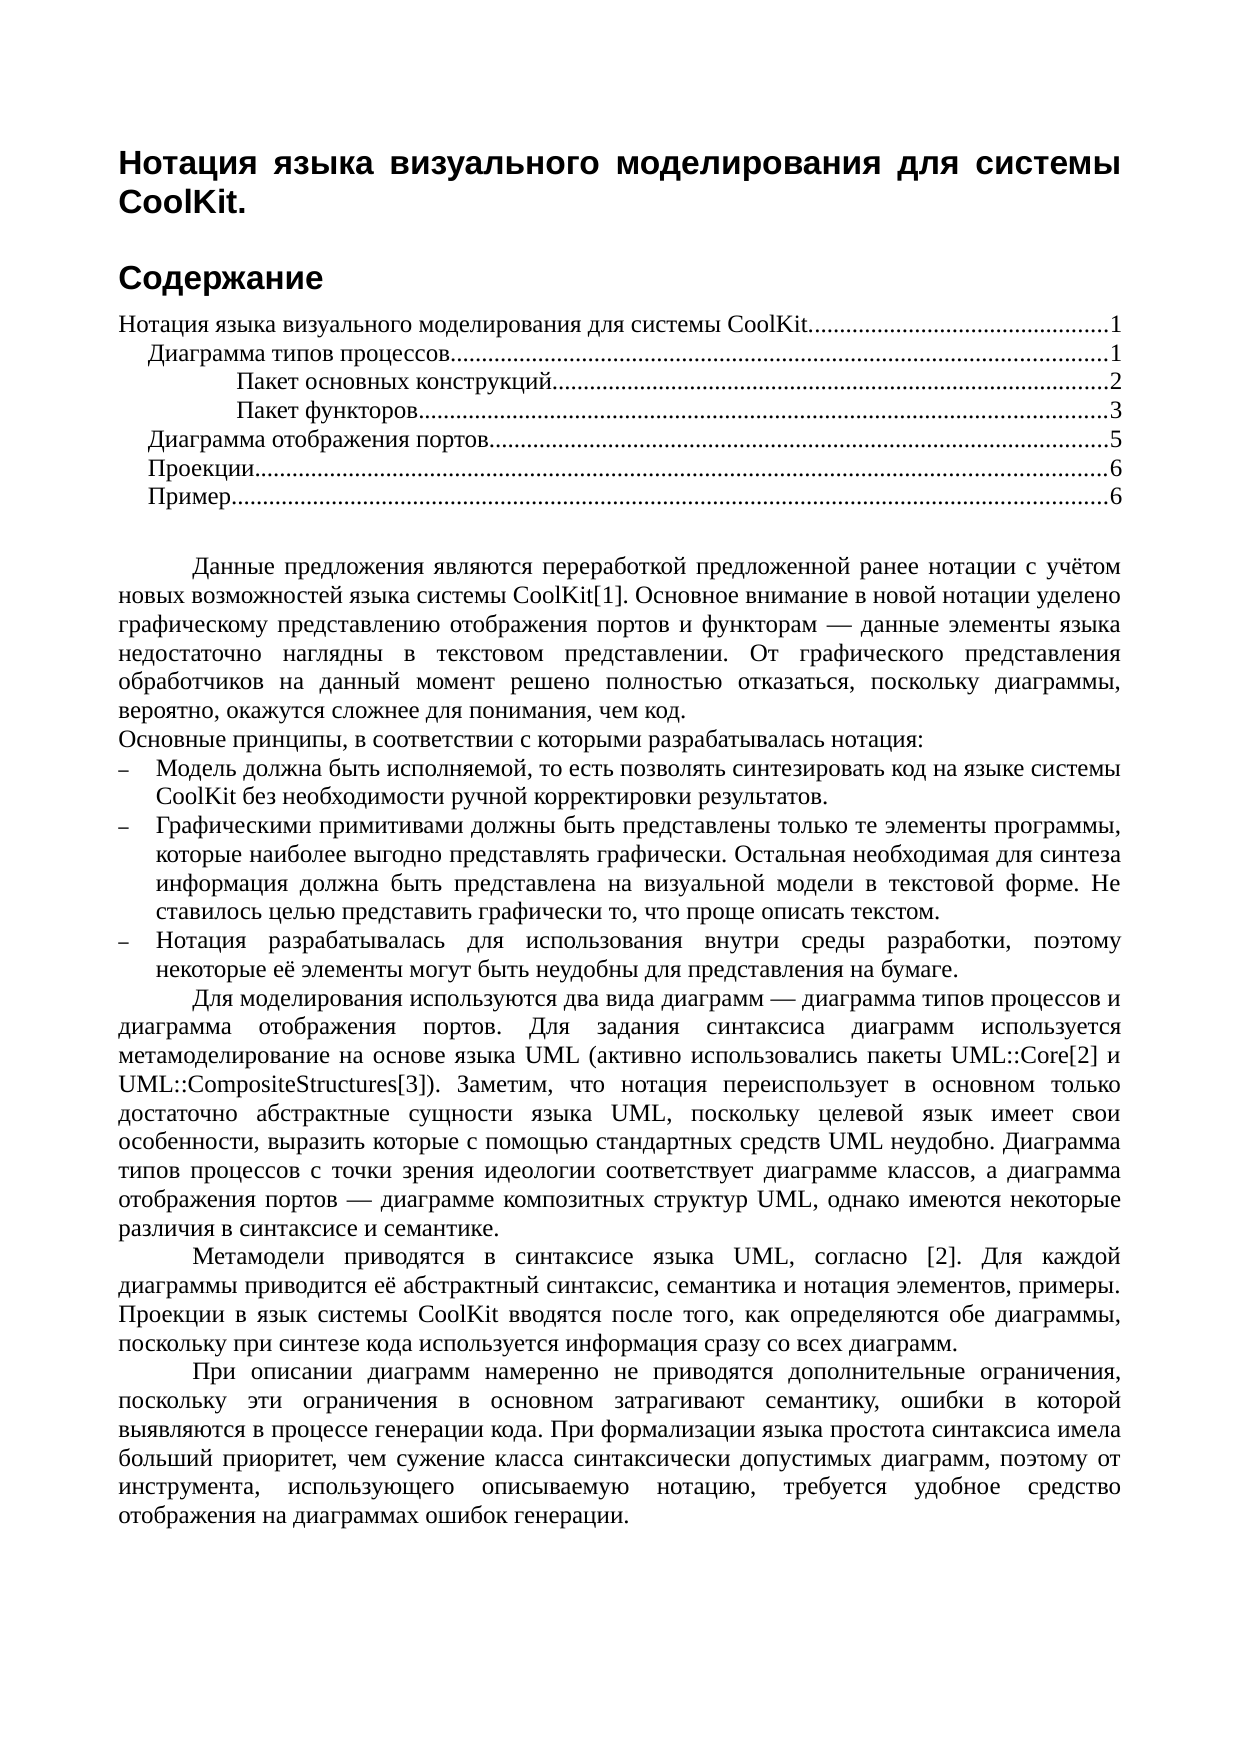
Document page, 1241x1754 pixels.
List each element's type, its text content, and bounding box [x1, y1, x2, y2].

text Диаграмма отображения портов. 5 [148, 424, 1122, 453]
text Метамодели приводятся в синтаксисе языка UML, согласно [2]. Для каждой диаграммы приводится её абстрактный синтаксис, семантика и нотация элементов, примеры. Проекции в язык системы CoolKit вводятся после того, как определяются обе диаграммы, поскольку при синтезе кода используется информация сразу со всех диаграмм. [118, 1241, 1122, 1356]
text Пакет функторов. 3 [236, 395, 1122, 424]
list Нотация разрабатывалась для использования внутри среды разработки, поэтому некоторые её элементы могут быть неудобны для представления на бумаге. [118, 925, 1122, 983]
list Графическими примитивами должны быть представлены только те элементы программы, которые наиболее выгодно представлять графически. Остальная необходимая для синтеза информация должна быть представлена на визуальной модели в текстовой форме. Не ставилось целью представить графически то, что проще описать текстом. [118, 810, 1122, 925]
text Нотация языка визуального моделирования для системы CoolKit. 1 [118, 309, 1122, 338]
text Диаграмма типов процессов. 1 [148, 338, 1122, 366]
text Пример 6 [148, 481, 1122, 510]
text Проекции. 6 [148, 453, 1122, 481]
text Данные предложения являются переработкой предложенной ранее нотации с учётом новых возможностей языка системы CoolKit[1]. Основное внимание в новой нотации уделено графическому представлению отображения портов и функторам — данные элементы языка недостаточно наглядны в текстовом представлении. От графического представления обработчиков на данный момент решено полностью отказаться, поскольку диаграммы, вероятно, окажутся сложнее для понимания, чем код. [118, 551, 1122, 724]
text При описании диаграмм намеренно не приводятся дополнительные ограничения, поскольку эти ограничения в основном затрагивают семантику, ошибки в которой выявляются в процессе генерации кода. При формализации языка простота синтаксиса имела больший приоритет, чем сужение класса синтаксически допустимых диаграмм, поэтому от инструмента, использующего описываемую нотацию, требуется удобное средство отображения на диаграммах ошибок генерации. [118, 1356, 1122, 1529]
subtitle Нотация языка визуального моделирования для системы CoolKit. [118, 143, 1122, 220]
text Пакет основных конструкций. 2 [236, 366, 1122, 395]
subtitle Содержание [118, 258, 1122, 296]
list Модель должна быть исполняемой, то есть позволять синтезировать код на языке системы CoolKit без необходимости ручной корректировки результатов. [118, 753, 1122, 810]
text Для моделирования используются два вида диаграмм — диаграмма типов процессов и диаграмма отображения портов. Для задания синтаксиса диаграмм используется метамоделирование на основе языка UML (активно использовались пакеты UML::Core[2] и UML::CompositeStructures[3]). Заметим, что нотация переиспользует в основном только достаточно абстрактные сущности языка UML, поскольку целевой язык имеет свои особенности, выразить которые с помощью стандартных средств UML неудобно. Диаграмма типов процессов с точки зрения идеологии соответствует диаграмме классов, а диаграмма отображения портов — диаграмме композитных структур UML, однако имеются некоторые различия в синтаксисе и семантике. [118, 983, 1122, 1241]
text Основные принципы, в соответствии с которыми разрабатывалась нотация: [118, 724, 1122, 753]
